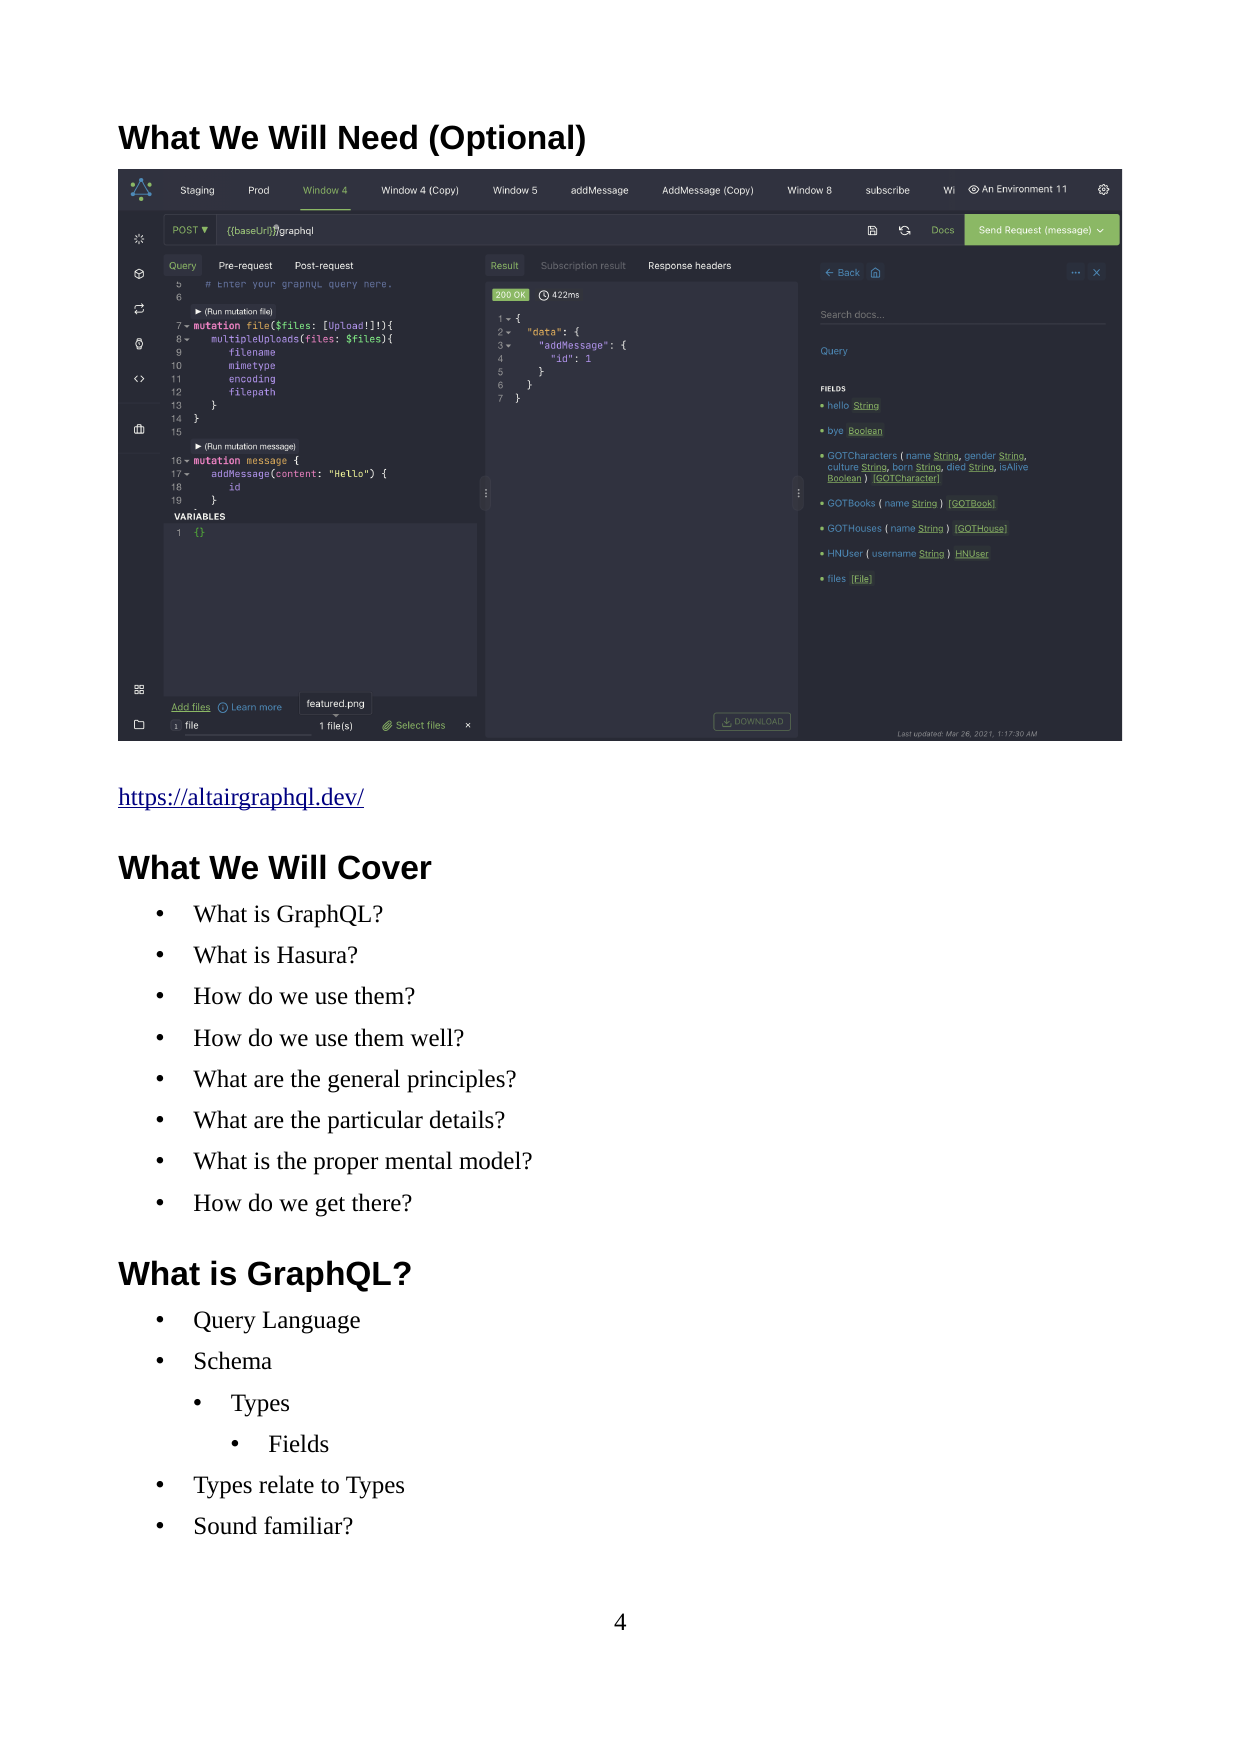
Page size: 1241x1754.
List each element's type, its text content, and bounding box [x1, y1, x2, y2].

list How do we use them? [156, 981, 1122, 1010]
list What is Hasura? [156, 940, 1122, 969]
list How do we get there? [156, 1188, 1122, 1216]
subtitle What We Will Cover [118, 848, 1122, 886]
list Sound familiar? [156, 1511, 1122, 1540]
list How do we use them well? [156, 1023, 1122, 1051]
subtitle What We Will Need (Optional) [118, 118, 1122, 157]
list What is the proper mental model? [156, 1146, 1122, 1175]
list What are the general principles? [156, 1064, 1122, 1093]
list What are the particular details? [156, 1105, 1122, 1134]
list Schema [156, 1346, 1122, 1375]
text https://altairgraphql.dev/ [118, 782, 1122, 810]
list Types relate to Types [156, 1470, 1122, 1499]
list Types [193, 1388, 1122, 1416]
list Fields [231, 1429, 1122, 1458]
subtitle What is GraphQL? [118, 1254, 1122, 1293]
list Query Language [156, 1305, 1122, 1334]
list What is GraphQL? [156, 899, 1122, 928]
